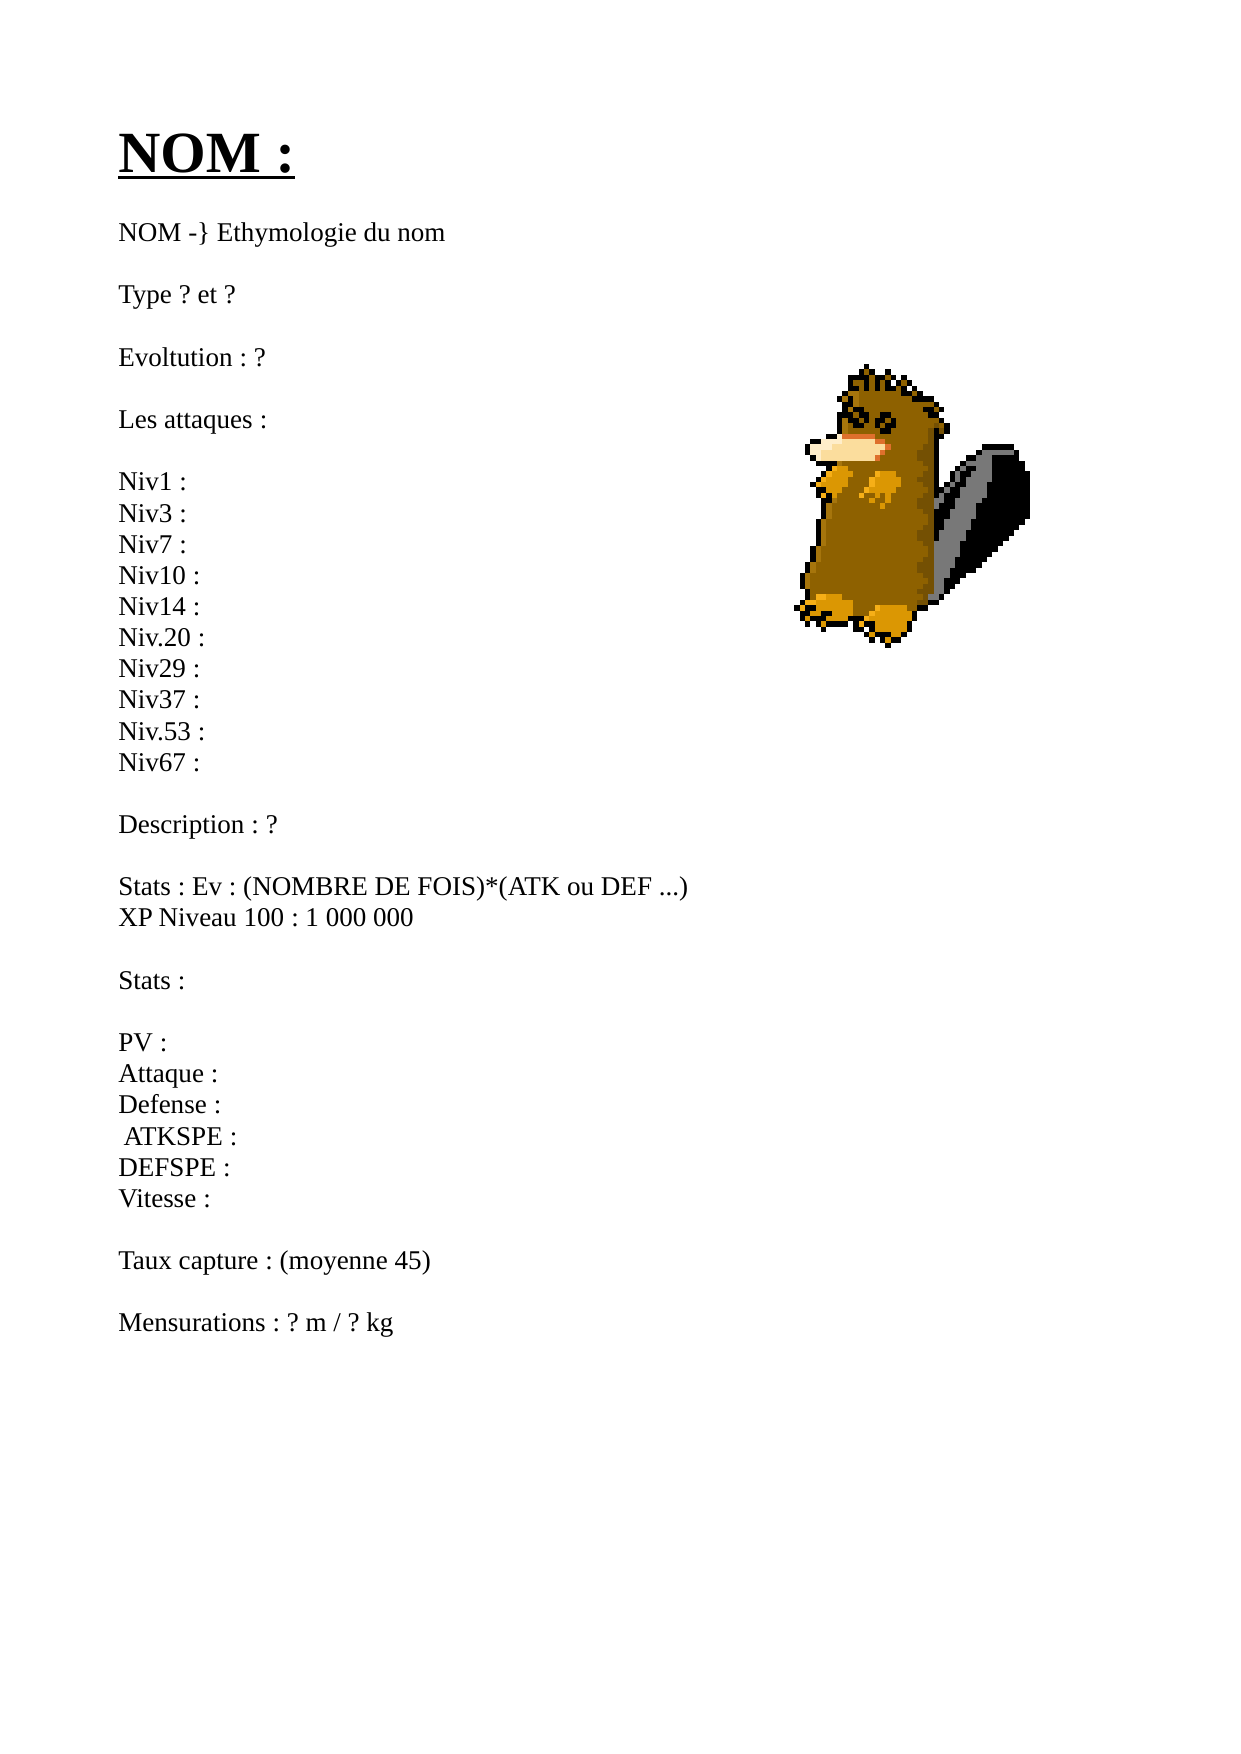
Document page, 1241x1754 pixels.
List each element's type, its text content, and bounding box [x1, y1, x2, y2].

text Taux capture : (moyenne 45) [118, 1244, 1122, 1275]
text Mensurations : ? m / ? kg [118, 1306, 1122, 1338]
text Niv.53 : [118, 715, 1122, 746]
text [1084, 341, 1122, 372]
text ATKSPE : [118, 1119, 1122, 1151]
text [1084, 403, 1122, 434]
text Stats : Ev : (NOMBRE DE FOIS)*(ATK ou DEF ...) [118, 870, 1122, 902]
text Evoltution : ? [118, 341, 710, 372]
text Niv14 : [118, 590, 710, 621]
text [1084, 497, 1122, 528]
text Les attaques : [118, 403, 710, 434]
text Type ? et ? [118, 279, 1122, 310]
text XP Niveau 100 : 1 000 000 [118, 902, 1122, 933]
text [1084, 621, 1122, 652]
text Niv3 : [118, 497, 710, 528]
text NOM -} Ethymologie du nom [118, 216, 1122, 247]
text [1084, 528, 1122, 559]
text PV : [118, 1026, 1122, 1057]
text Niv67 : [118, 746, 1122, 777]
text Niv.20 : [118, 621, 710, 652]
text [1084, 590, 1122, 621]
text DEFSPE : [118, 1151, 1122, 1182]
text [1084, 466, 1122, 497]
text Niv7 : [118, 528, 710, 559]
text Description : ? [118, 808, 1122, 839]
text Defense : [118, 1088, 1122, 1119]
text NOM : [118, 118, 1122, 185]
text Attaque : [118, 1057, 1122, 1088]
text Niv37 : [118, 683, 1122, 715]
text Niv1 : [118, 466, 710, 497]
text [1084, 559, 1122, 590]
text Niv10 : [118, 559, 710, 590]
text Stats : [118, 964, 1122, 995]
picture [710, 312, 1084, 686]
text [1084, 652, 1122, 683]
text Vitesse : [118, 1182, 1122, 1213]
text Niv29 : [118, 652, 710, 683]
